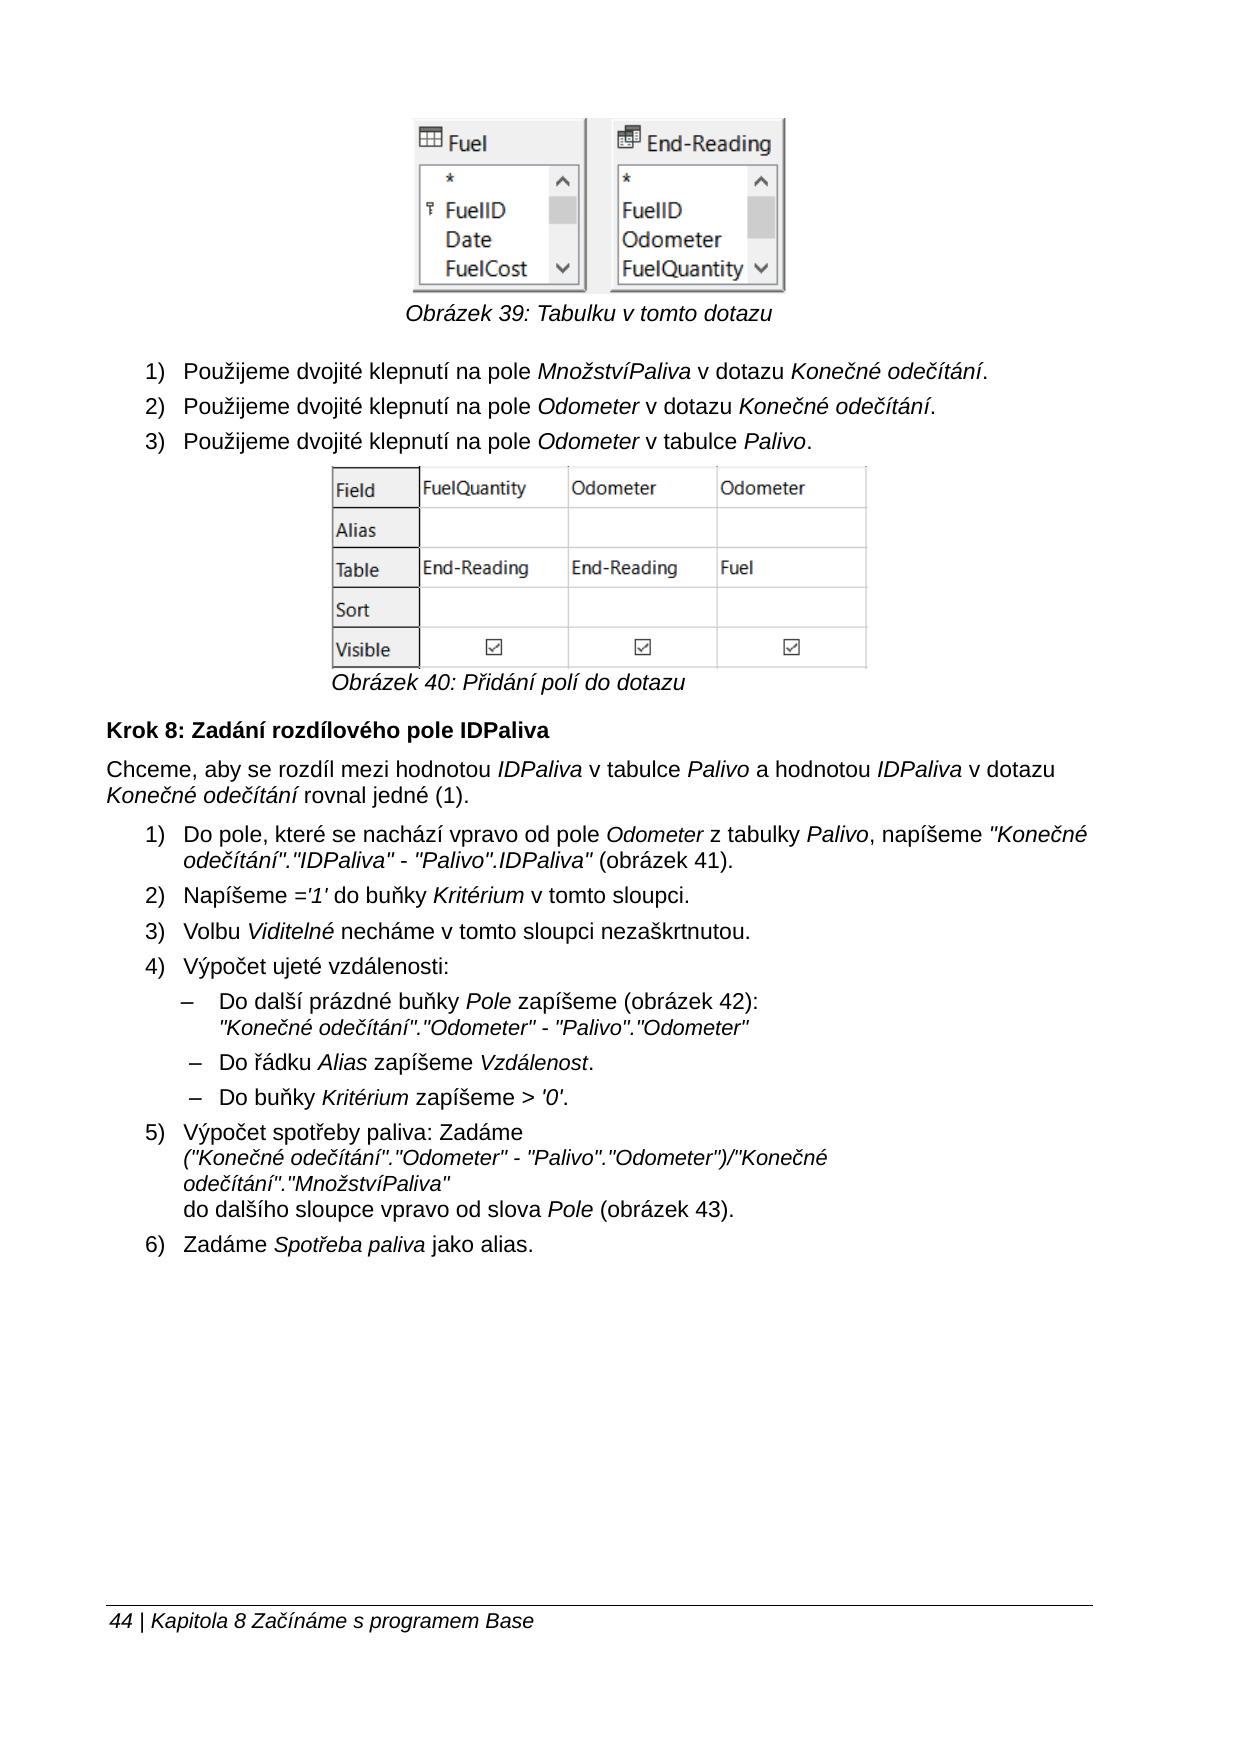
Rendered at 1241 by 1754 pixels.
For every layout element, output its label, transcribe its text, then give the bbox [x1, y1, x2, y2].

list Zadáme Spotřeba paliva jako alias. [165, 1231, 1093, 1257]
list Výpočet spotřeby paliva: Zadáme ("Konečné odečítání"."Odometer" - "Palivo"."Odometer")/"Konečné odečítání"."MnožstvíPaliva" do dalšího sloupce vpravo od slova Pole (obrázek 43). [165, 1119, 1093, 1222]
text Obrázek 39: Tabulku v tomto dotazu [405, 118, 794, 326]
text Chceme, aby se rozdíl mezi hodnotou IDPaliva v tabulce Palivo a hodnotou IDPaliva v dotazu Konečné odečítání rovnal jedné (1). [106, 756, 1093, 808]
list Použijeme dvojité klepnutí na pole Odometer v tabulce Palivo. [165, 428, 1093, 455]
list Do buňky Kritérium zapíšeme > '0'. [189, 1084, 1093, 1110]
list Použijeme dvojité klepnutí na pole Odometer v dotazu Konečné odečítání. [165, 393, 1093, 419]
list Volbu Viditelné necháme v tomto sloupci nezaškrtnutou. [165, 918, 1093, 944]
list Výpočet ujeté vzdálenosti: [165, 953, 1093, 979]
text Krok 8: Zadání rozdílového pole IDPaliva [106, 717, 1093, 743]
picture [412, 118, 787, 294]
list Do řádku Alias zapíšeme Vzdálenost. [189, 1048, 1093, 1075]
picture [331, 466, 868, 669]
text Obrázek 40: Přidání polí do dotazu [331, 669, 868, 695]
list Do další prázdné buňky Pole zapíšeme (obrázek 42): "Konečné odečítání"."Odometer" - "Palivo"."Odometer" [181, 988, 1093, 1039]
list Napíšeme ='1' do buňky Kritérium v tomto sloupci. [165, 882, 1093, 909]
list Do pole, které se nachází vpravo od pole Odometer z tabulky Palivo, napíšeme "Konečné odečítání"."IDPaliva" - "Palivo".IDPaliva" (obrázek 41). [165, 821, 1093, 873]
list Použijeme dvojité klepnutí na pole MnožstvíPaliva v dotazu Konečné odečítání. [165, 358, 1093, 384]
